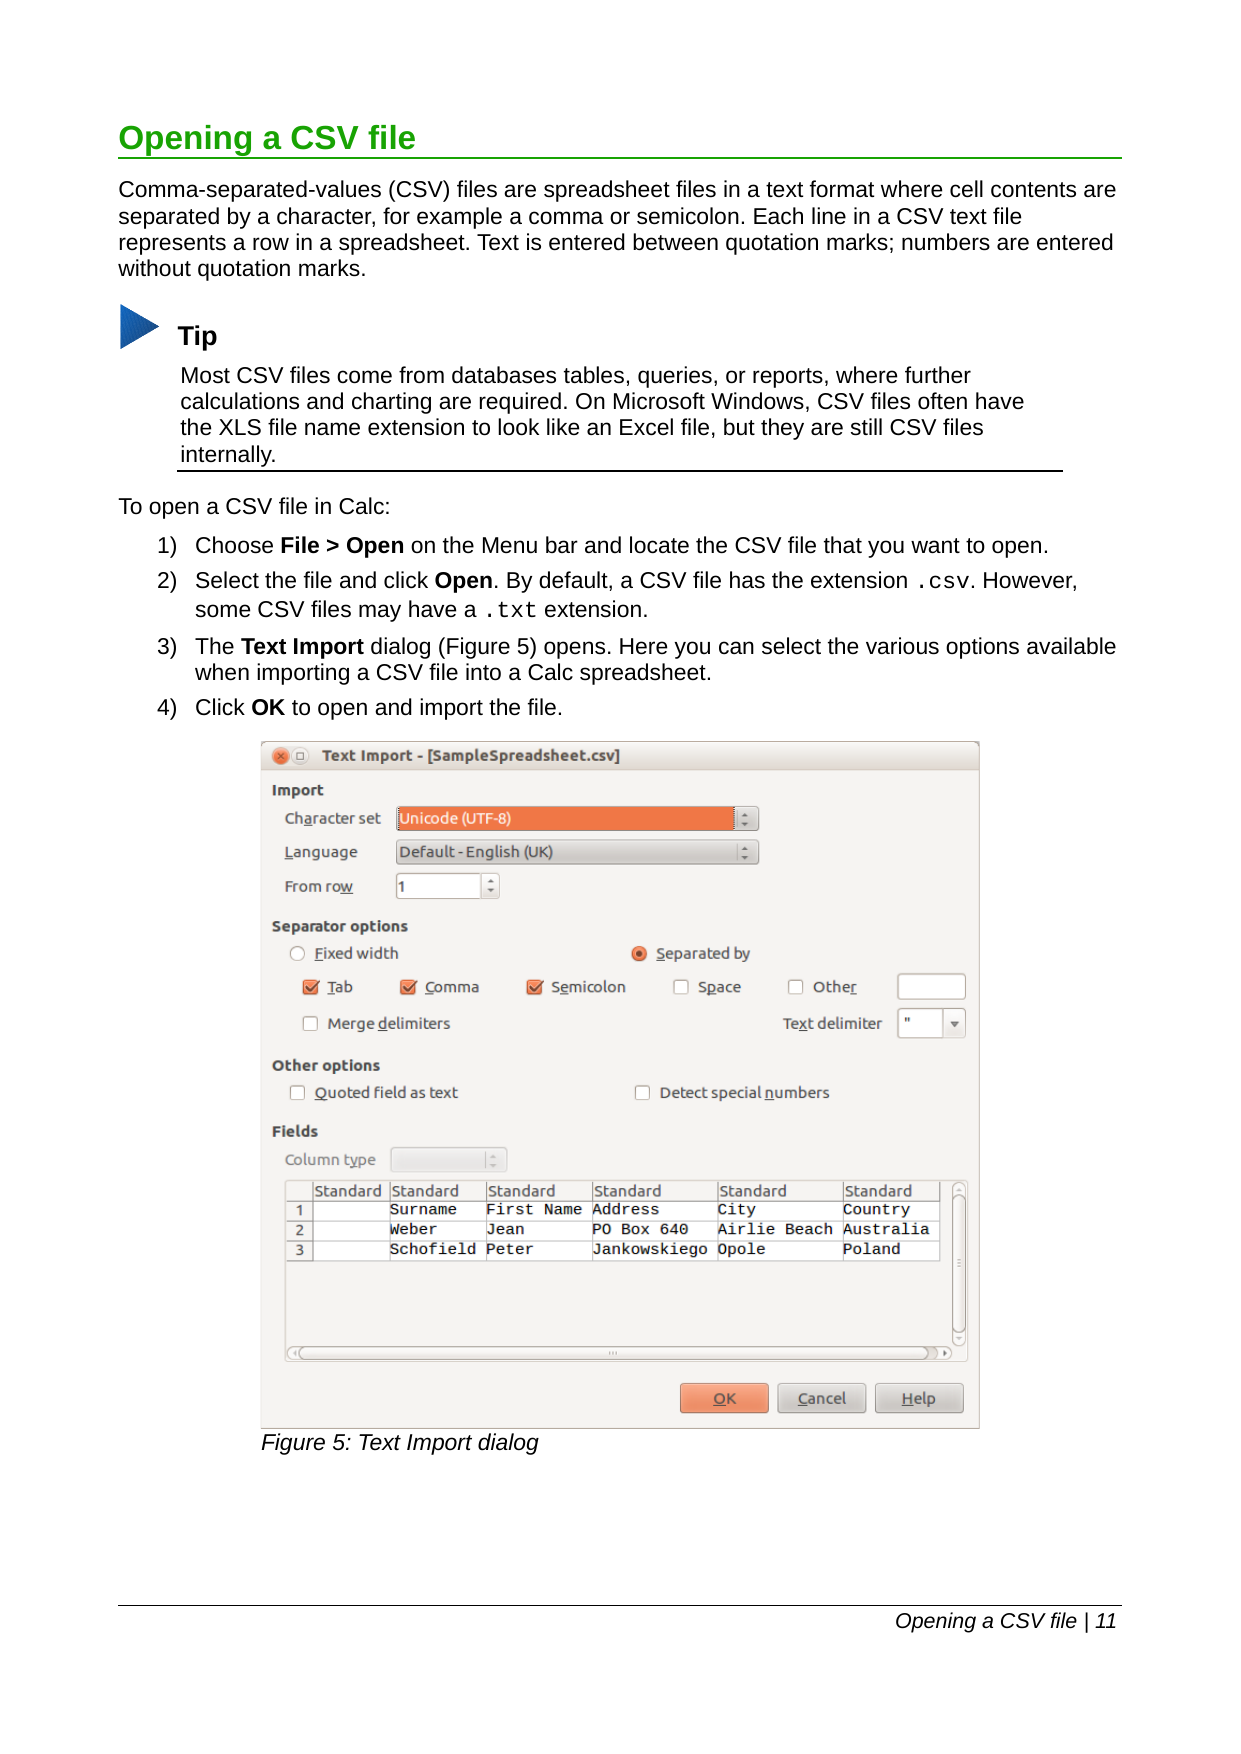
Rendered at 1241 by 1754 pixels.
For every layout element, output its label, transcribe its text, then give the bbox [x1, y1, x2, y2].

subtitle Opening a CSV file [118, 118, 1122, 157]
list Choose File > Open on the Menu bar and locate the CSV file that you want to open. [177, 532, 1122, 558]
text Comma-separated-values (CSV) files are spreadsheet files in a text format where cell contents are separated by a character, for example a comma or semicolon. Each line in a CSV text file represents a row in a spreadsheet. Text is entered between quotation marks; numbers are entered without quotation marks. [118, 176, 1122, 282]
text Most CSV files come from databases tables, queries, or reports, where further calculations and charting are required. On Microsoft Windows, CSV files often have the XLS file name extension to look like an Excel file, but they are still CSV files internally. [177, 359, 1063, 470]
text Figure 5: Text Import dialog [261, 1429, 979, 1455]
list To open a CSV file in Calc: [118, 493, 1122, 519]
list Select the file and click Open. By default, a CSV file has the extension .csv. However, some CSV files may have a .txt extension. [177, 567, 1122, 624]
picture [260, 741, 980, 1429]
subtitle Tip [118, 302, 1122, 351]
list Click OK to open and import the file. [177, 694, 1122, 721]
list The Text Import dialog (Figure 5) opens. Here you can select the various options available when importing a CSV file into a Calc spreadsheet. [177, 633, 1122, 686]
